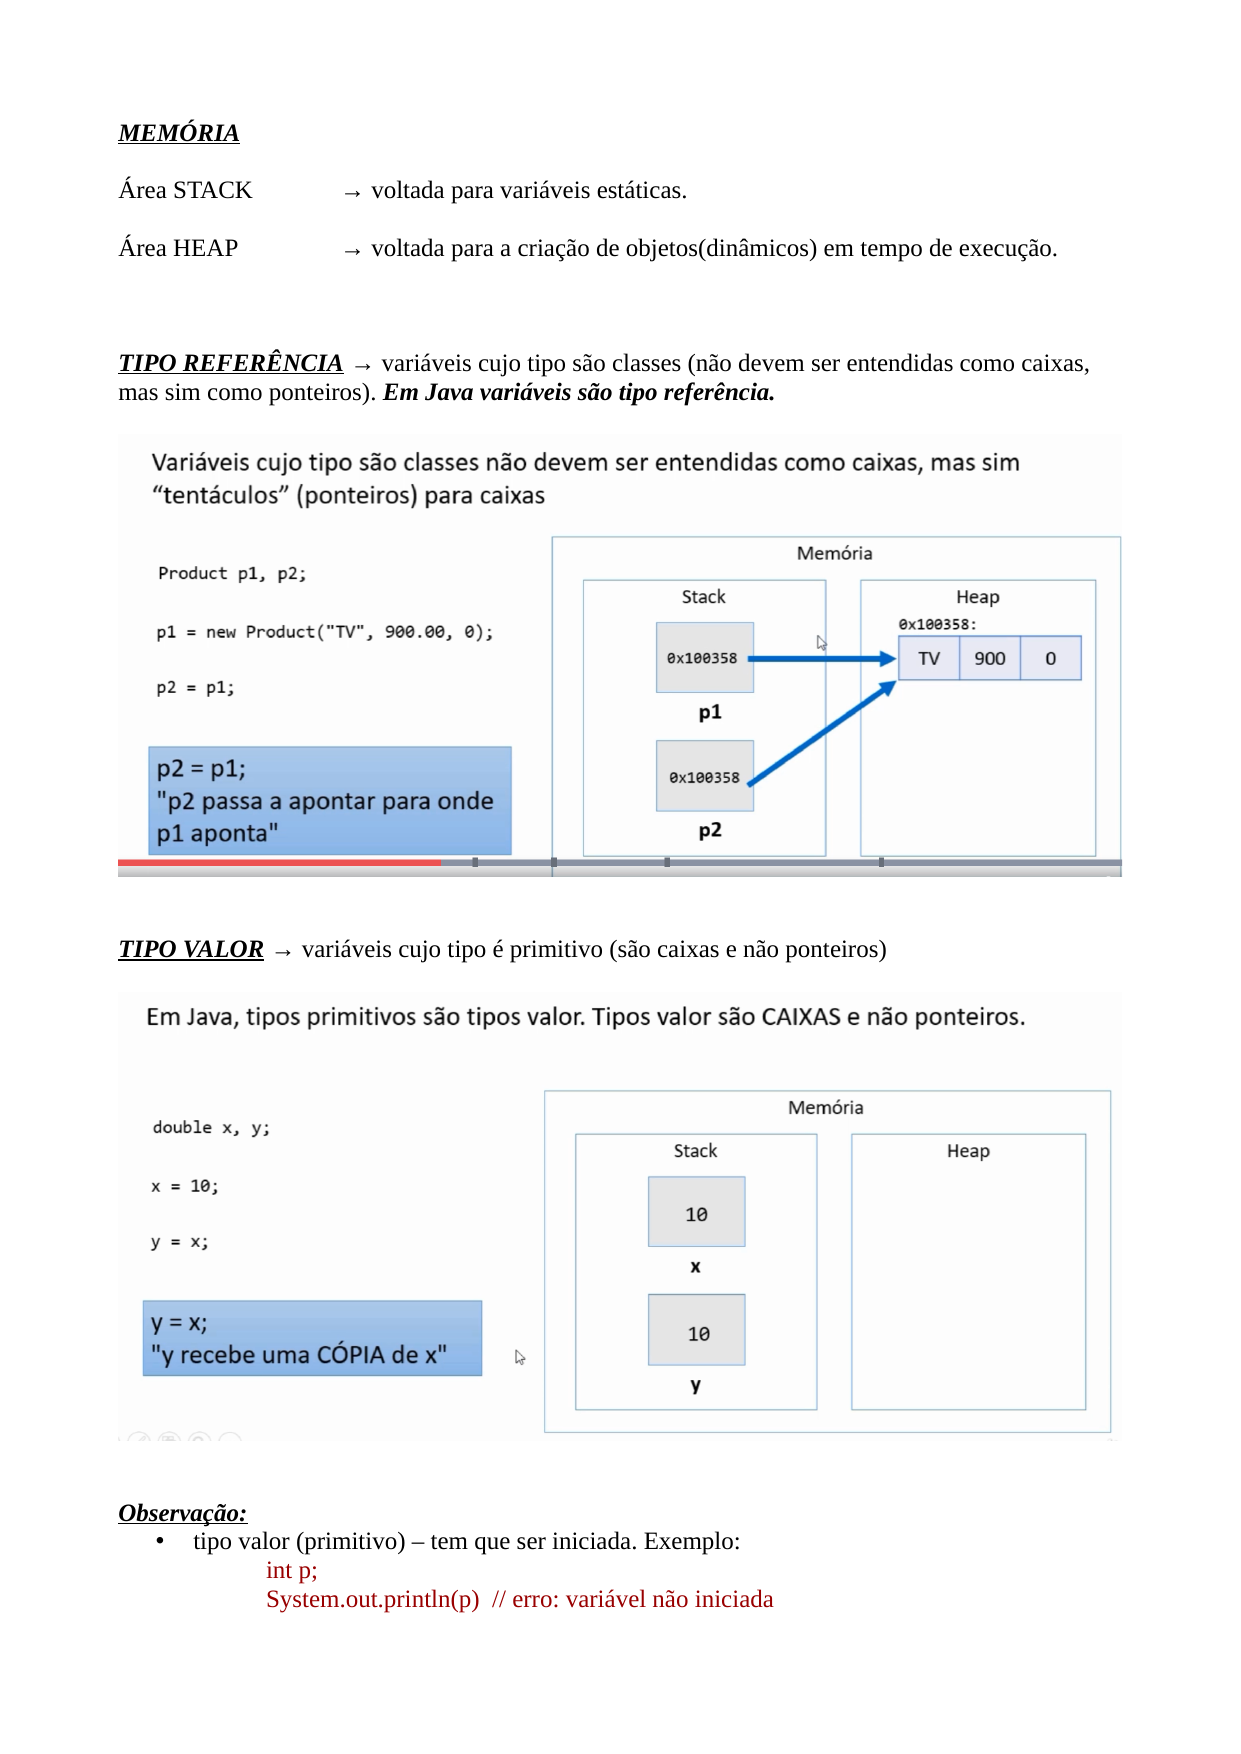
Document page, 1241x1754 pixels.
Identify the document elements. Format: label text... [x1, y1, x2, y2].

list tipo valor (primitivo) – tem que ser iniciada. Exemplo: [156, 1526, 1122, 1555]
text int p; [118, 1555, 1122, 1584]
picture [118, 434, 1123, 877]
text MEMÓRIA [118, 118, 1122, 147]
text Área STACK → voltada para variáveis estáticas. [118, 176, 1122, 204]
text System.out.println(p) // erro: variável não iniciada [118, 1584, 1122, 1613]
text Observação: [118, 1498, 1122, 1526]
text Área HEAP → voltada para a criação de objetos(dinâmicos) em tempo de execução. [118, 233, 1122, 262]
picture [118, 992, 1123, 1441]
text TIPO VALOR → variáveis cujo tipo é primitivo (são caixas e não ponteiros) [118, 934, 1122, 963]
text TIPO REFERÊNCIA → variáveis cujo tipo são classes (não devem ser entendidas como caixas, mas sim como ponteiros). Em Java variáveis são tipo referência. [118, 348, 1122, 406]
